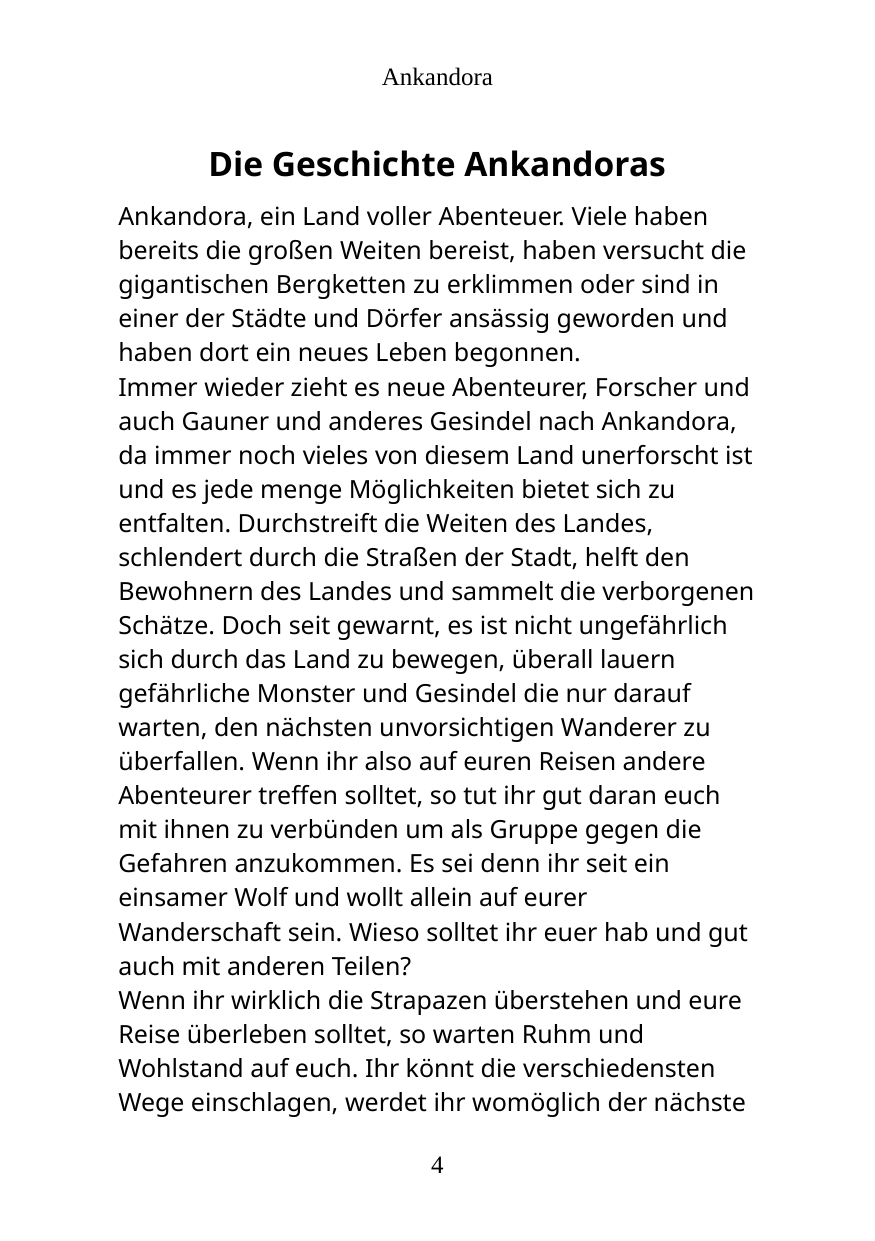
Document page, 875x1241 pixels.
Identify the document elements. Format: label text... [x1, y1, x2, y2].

text Ankandora, ein Land voller Abenteuer. Viele haben bereits die großen Weiten bereist, haben versucht die gigantischen Bergketten zu erklimmen oder sind in einer der Städte und Dörfer ansässig geworden und haben dort ein neues Leben begonnen. [118, 199, 756, 369]
text Immer wieder zieht es neue Abenteurer, Forscher und auch Gauner und anderes Gesindel nach Ankandora, da immer noch vieles von diesem Land unerforscht ist und es jede menge Möglichkeiten bietet sich zu entfalten. Durchstreift die Weiten des Landes, schlendert durch die Straßen der Stadt, helft den Bewohnern des Landes und sammelt die verborgenen Schätze. Doch seit gewarnt, es ist nicht ungefährlich sich durch das Land zu bewegen, überall lauern gefährliche Monster und Gesindel die nur darauf warten, den nächsten unvorsichtigen Wanderer zu überfallen. Wenn ihr also auf euren Reisen andere Abenteurer treffen solltet, so tut ihr gut daran euch mit ihnen zu verbünden um als Gruppe gegen die Gefahren anzukommen. Es sei denn ihr seit ein einsamer Wolf und wollt allein auf eurer Wanderschaft sein. Wieso solltet ihr euer hab und gut auch mit anderen Teilen? [118, 369, 756, 982]
subtitle Die Geschichte Ankandoras [118, 141, 756, 186]
text Wenn ihr wirklich die Strapazen überstehen und eure Reise überleben solltet, so warten Ruhm und Wohlstand auf euch. Ihr könnt die verschiedensten Wege einschlagen, werdet ihr womöglich der nächste [118, 982, 756, 1118]
